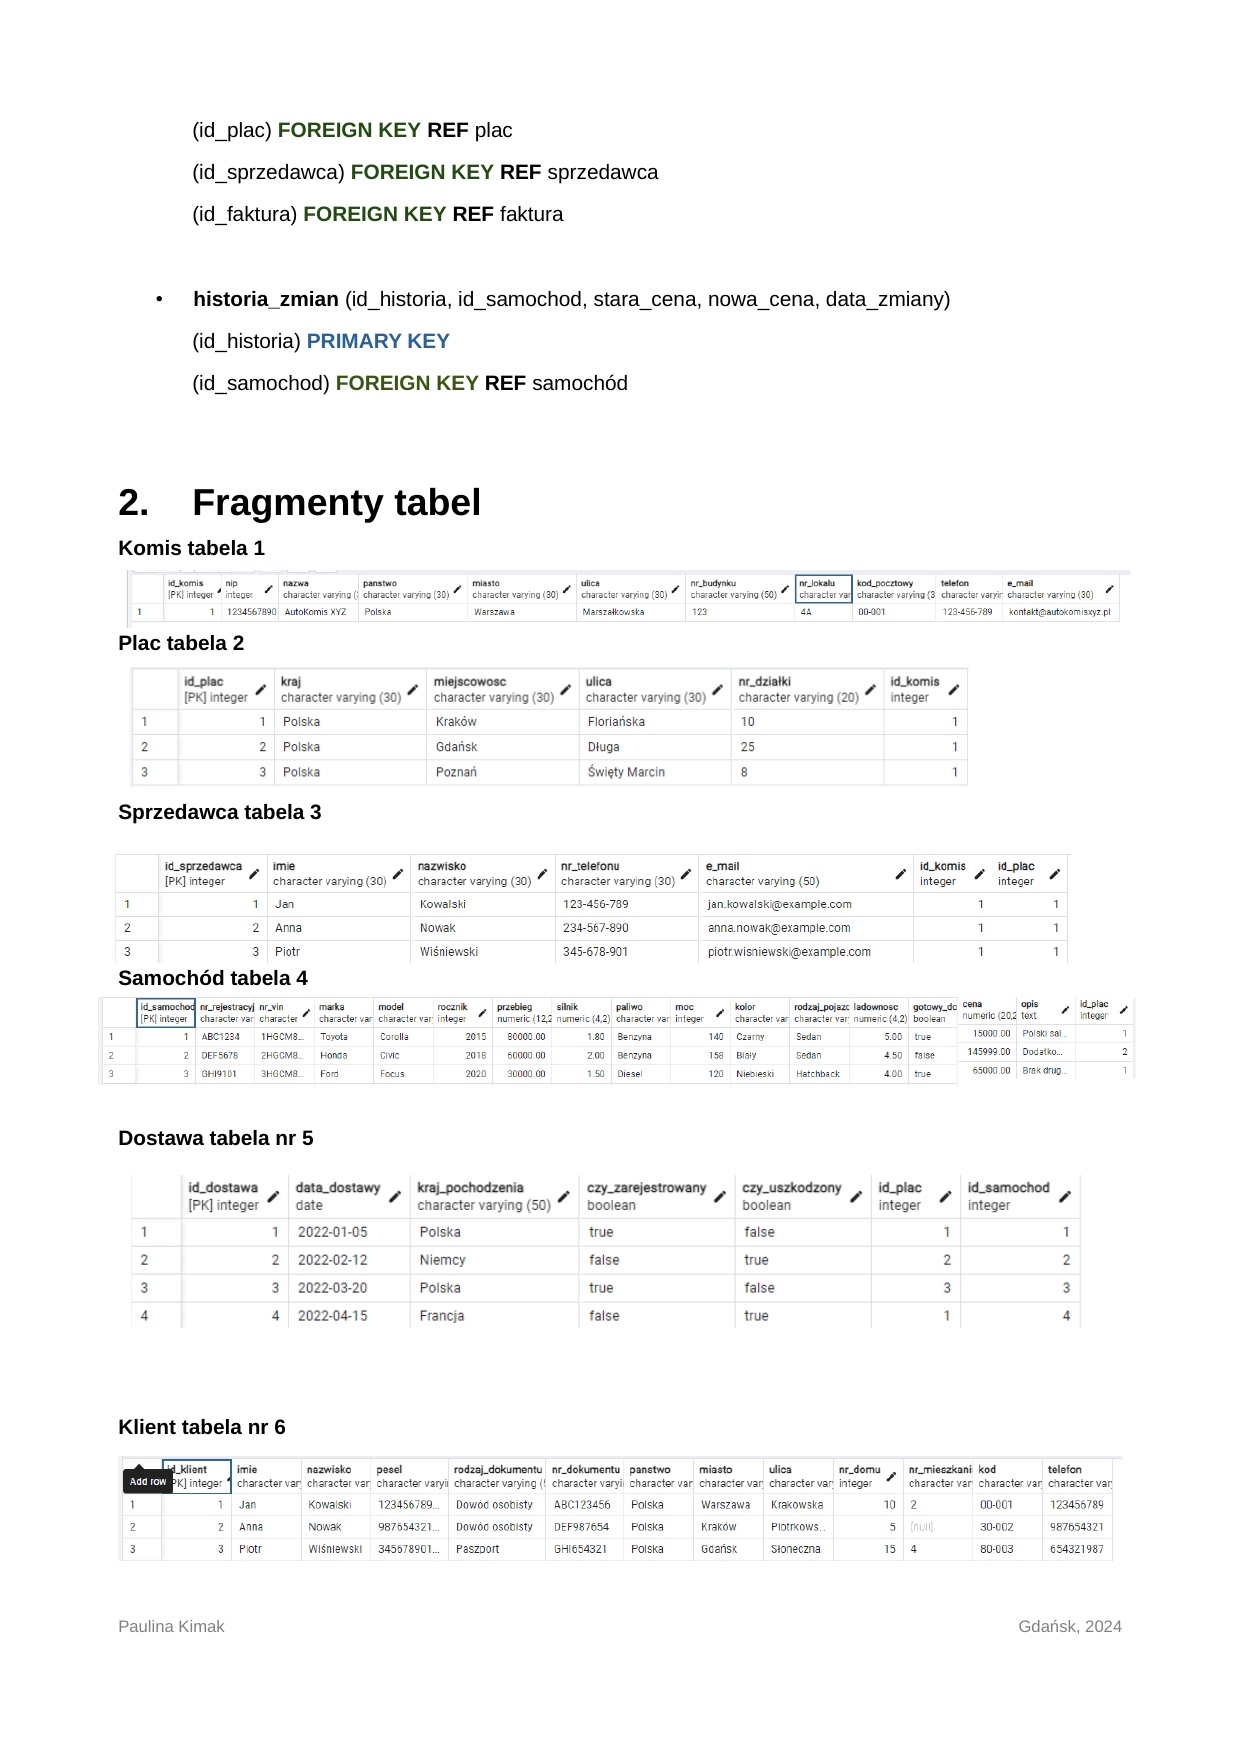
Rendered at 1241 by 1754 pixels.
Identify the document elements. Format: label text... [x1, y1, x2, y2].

picture [131, 1175, 1088, 1328]
text Samochód tabela 4 [118, 842, 1122, 990]
picture [115, 854, 1072, 963]
subtitle Fragmenty tabel [118, 480, 1122, 523]
text (id_faktura) FOREIGN KEY REF faktura [118, 202, 1122, 226]
list historia_zmian (id_historia, id_samochod, stara_cena, nowa_cena, data_zmiany) [156, 286, 1122, 311]
text Klient tabela nr 6 [118, 1415, 1122, 1439]
text (id_sprzedawca) FOREIGN KEY REF sprzedawca [118, 160, 1122, 184]
text Komis tabela 1 [118, 536, 1122, 559]
text Sprzedawca tabela 3 [118, 799, 1122, 823]
picture [98, 997, 1136, 1085]
text Dostawa tabela nr 5 [118, 1126, 1122, 1150]
picture [118, 1456, 1123, 1561]
text (id_samochod) FOREIGN KEY REF samochód [118, 371, 1122, 395]
picture [126, 570, 1131, 628]
text (id_plac) FOREIGN KEY REF plac [118, 118, 1122, 142]
text (id_historia) PRIMARY KEY [118, 329, 1122, 353]
picture [129, 667, 969, 787]
text Plac tabela 2 [118, 578, 1122, 655]
